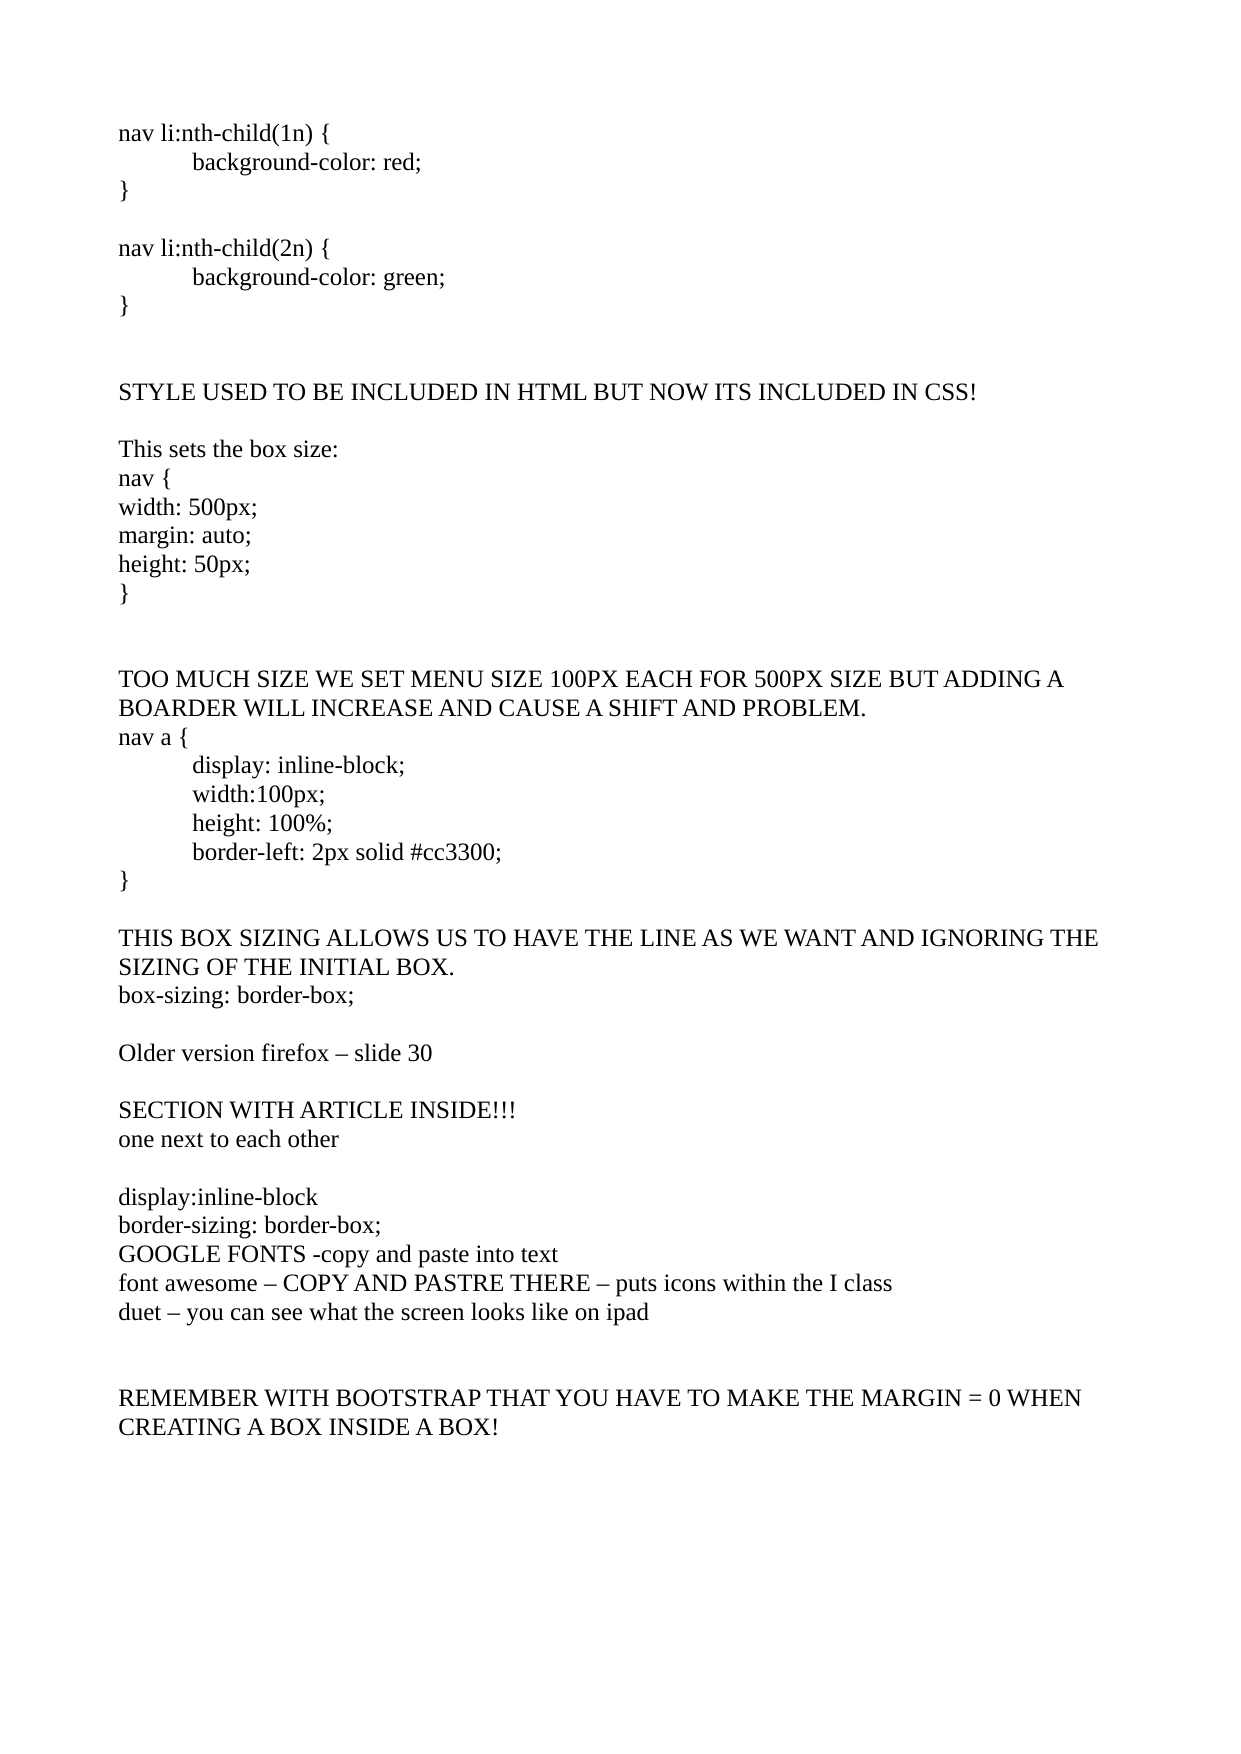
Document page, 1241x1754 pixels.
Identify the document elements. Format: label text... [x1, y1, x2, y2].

text GOOGLE FONTS -copy and paste into text [118, 1239, 1122, 1268]
text nav li:nth-child(1n) { [118, 118, 1122, 147]
text This sets the box size: [118, 434, 1122, 463]
text TOO MUCH SIZE WE SET MENU SIZE 100PX EACH FOR 500PX SIZE BUT ADDING A BOARDER WILL INCREASE AND CAUSE A SHIFT AND PROBLEM. [118, 664, 1122, 722]
text width: 500px; [118, 492, 1122, 521]
text height: 100%; [118, 808, 1122, 837]
text font awesome – COPY AND PASTRE THERE – puts icons within the I class [118, 1268, 1122, 1297]
text THIS BOX SIZING ALLOWS US TO HAVE THE LINE AS WE WANT AND IGNORING THE SIZING OF THE INITIAL BOX. [118, 923, 1122, 981]
text margin: auto; [118, 521, 1122, 549]
text background-color: red; [118, 147, 1122, 176]
text Older version firefox – slide 30 [118, 1038, 1122, 1067]
text display:inline-block [118, 1182, 1122, 1211]
text width:100px; [118, 779, 1122, 808]
text duet – you can see what the screen looks like on ipad [118, 1297, 1122, 1326]
text box-sizing: border-box; [118, 981, 1122, 1009]
text STYLE USED TO BE INCLUDED IN HTML BUT NOW ITS INCLUDED IN CSS! [118, 377, 1122, 406]
text } [118, 176, 1122, 204]
text border-left: 2px solid #cc3300; [118, 837, 1122, 866]
text display: inline-block; [118, 751, 1122, 779]
text } [118, 578, 1122, 607]
text REMEMBER WITH BOOTSTRAP THAT YOU HAVE TO MAKE THE MARGIN = 0 WHEN CREATING A BOX INSIDE A BOX! [118, 1383, 1122, 1441]
text nav li:nth-child(2n) { [118, 233, 1122, 262]
text background-color: green; [118, 262, 1122, 291]
text one next to each other [118, 1124, 1122, 1153]
text border-sizing: border-box; [118, 1211, 1122, 1239]
text height: 50px; [118, 549, 1122, 578]
text nav a { [118, 722, 1122, 751]
text nav { [118, 463, 1122, 492]
text } [118, 291, 1122, 319]
text } [118, 866, 1122, 894]
text SECTION WITH ARTICLE INSIDE!!! [118, 1096, 1122, 1124]
